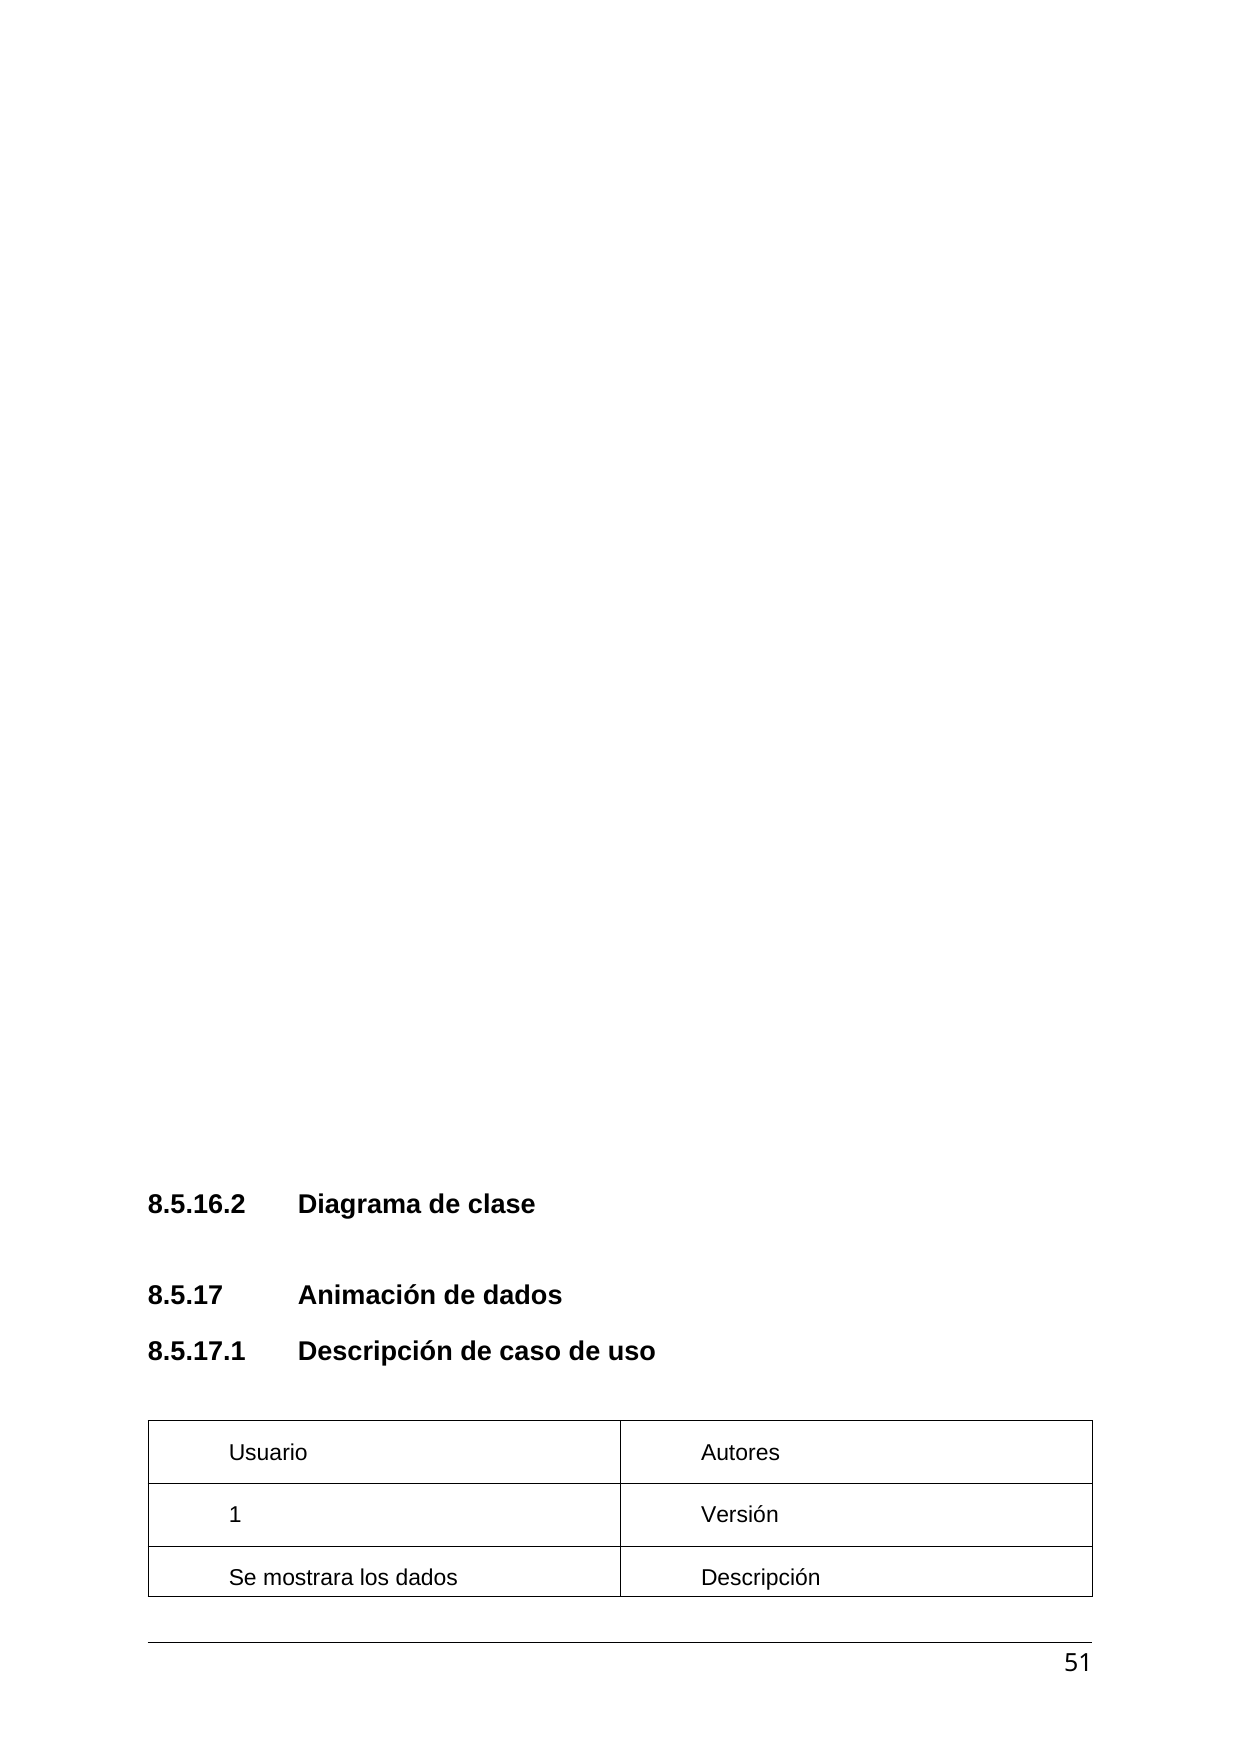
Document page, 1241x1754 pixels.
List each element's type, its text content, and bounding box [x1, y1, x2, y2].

table_cell Se mostrara los dados animadamente por pantalla [149, 1547, 620, 1596]
table_cell 1 [149, 1484, 620, 1546]
table_cell Descripción [621, 1547, 1092, 1596]
subtitle Diagrama de clase [148, 1188, 1092, 1219]
table_header Autores [621, 1421, 1092, 1483]
table_header Usuario [149, 1421, 620, 1483]
table_cell Versión [621, 1484, 1092, 1546]
subtitle Animación de dados [148, 1279, 1092, 1310]
subtitle Descripción de caso de uso [148, 1335, 1092, 1366]
